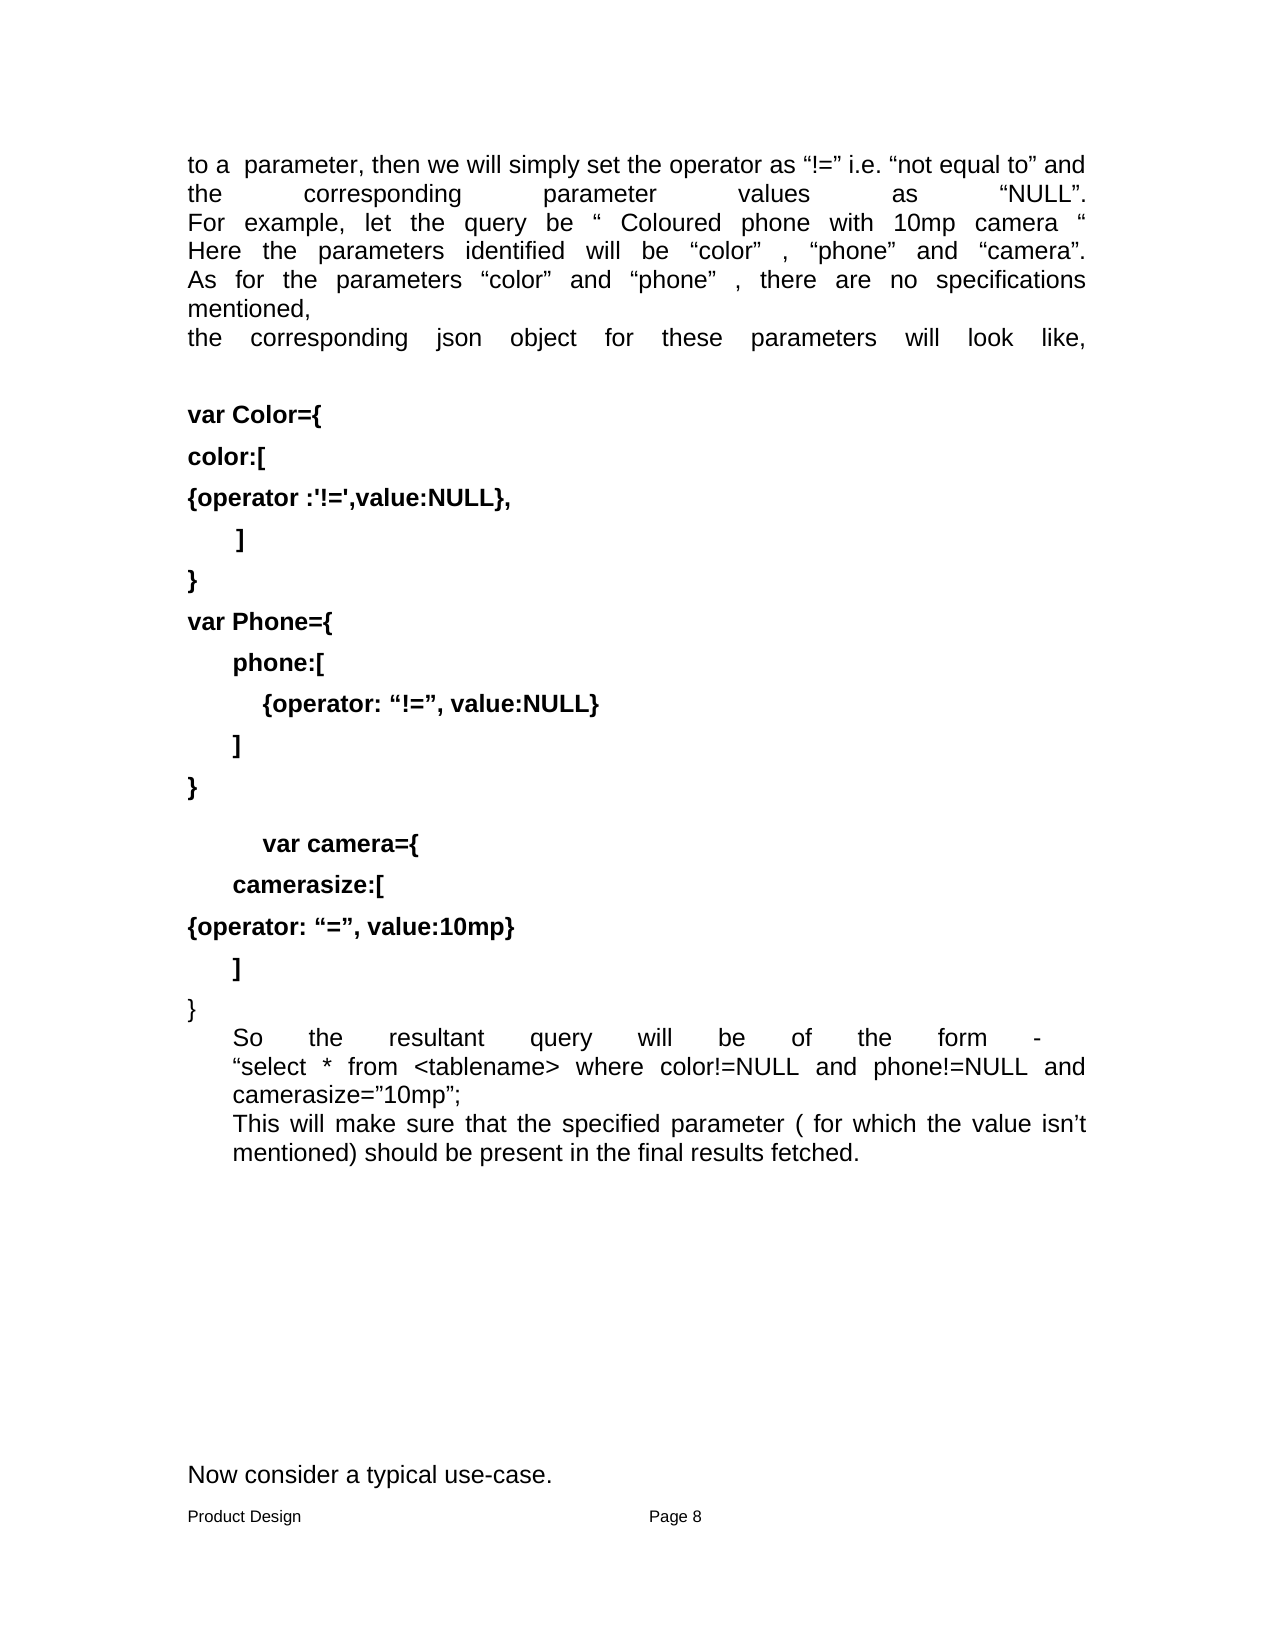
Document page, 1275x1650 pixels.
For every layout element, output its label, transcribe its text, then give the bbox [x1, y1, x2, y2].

subtitle ] [187, 524, 1087, 553]
subtitle ] [187, 953, 1087, 981]
subtitle camerasize:[ [187, 870, 1087, 899]
subtitle {operator: “=”, value:10mp} [187, 911, 1087, 940]
subtitle {operator :'!=',value:NULL}, [187, 483, 1087, 511]
subtitle phone:[ [187, 648, 1087, 676]
subtitle ] [187, 730, 1087, 759]
text Now consider a typical use-case. [187, 1460, 1087, 1489]
subtitle } var camera={ [187, 771, 1087, 858]
subtitle color:[ [187, 441, 1087, 470]
list } So the resultant query will be of the form - “select * from <tablename> where color!=NULL and phone!=NULL and camerasize=”10mp”; This will make sure that the specified parameter ( for which the value isn’t mentioned) should be present in the final results fetched. [187, 994, 1087, 1166]
subtitle {operator: “!=”, value:NULL} [187, 689, 1087, 718]
subtitle var Phone={ [187, 606, 1087, 635]
subtitle var Color={ [187, 400, 1087, 429]
subtitle } [187, 565, 1087, 594]
text to a parameter, then we will simply set the operator as “!=” i.e. “not equal to” and the corresponding parameter values as “NULL”. For example, let the query be “ Coloured phone with 10mp camera “ Here the parameters identified will be “color” , “phone” and “camera”. As for the parameters “color” and “phone” , there are no specifications mentioned, the corresponding json object for these parameters will look like, [187, 150, 1087, 375]
